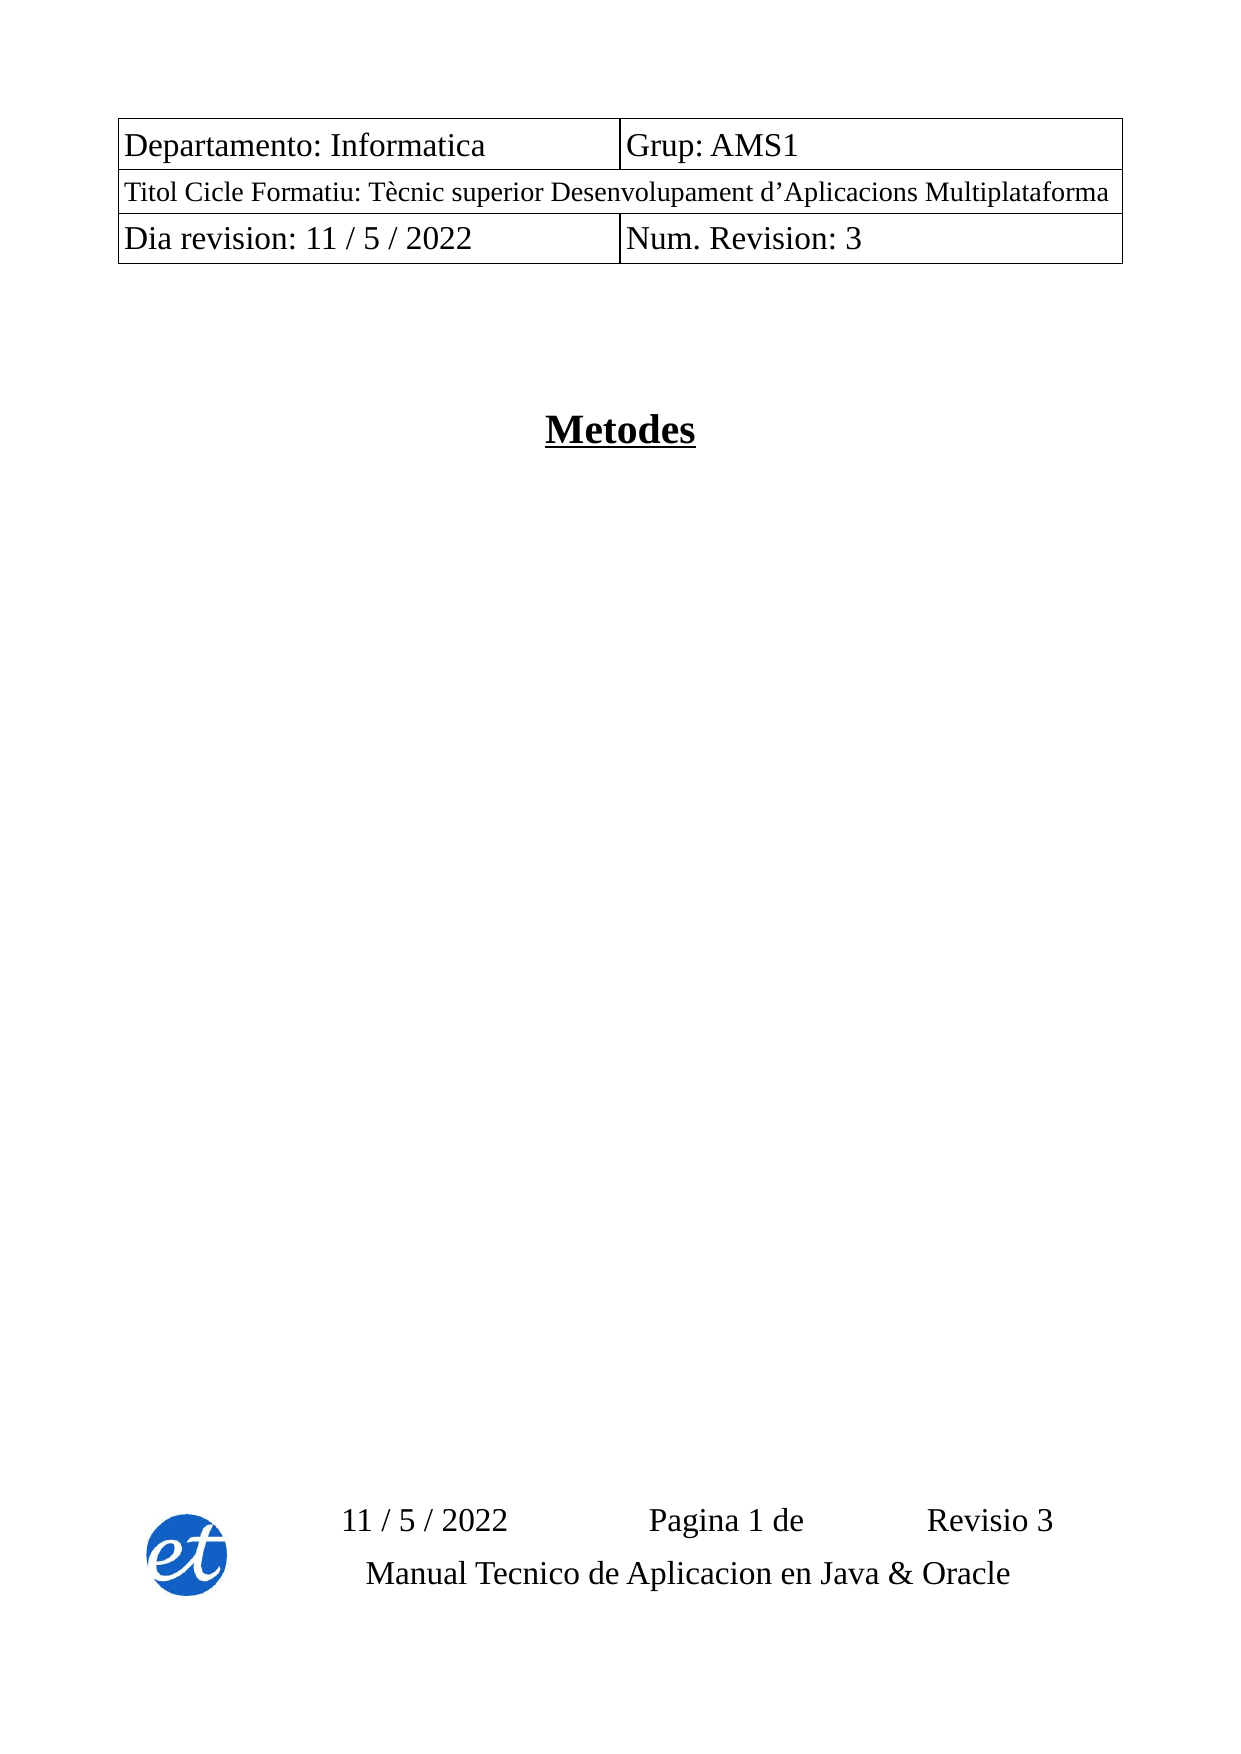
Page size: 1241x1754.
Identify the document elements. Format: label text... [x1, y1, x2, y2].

picture [146, 1514, 227, 1596]
text Metodes [118, 404, 1122, 452]
